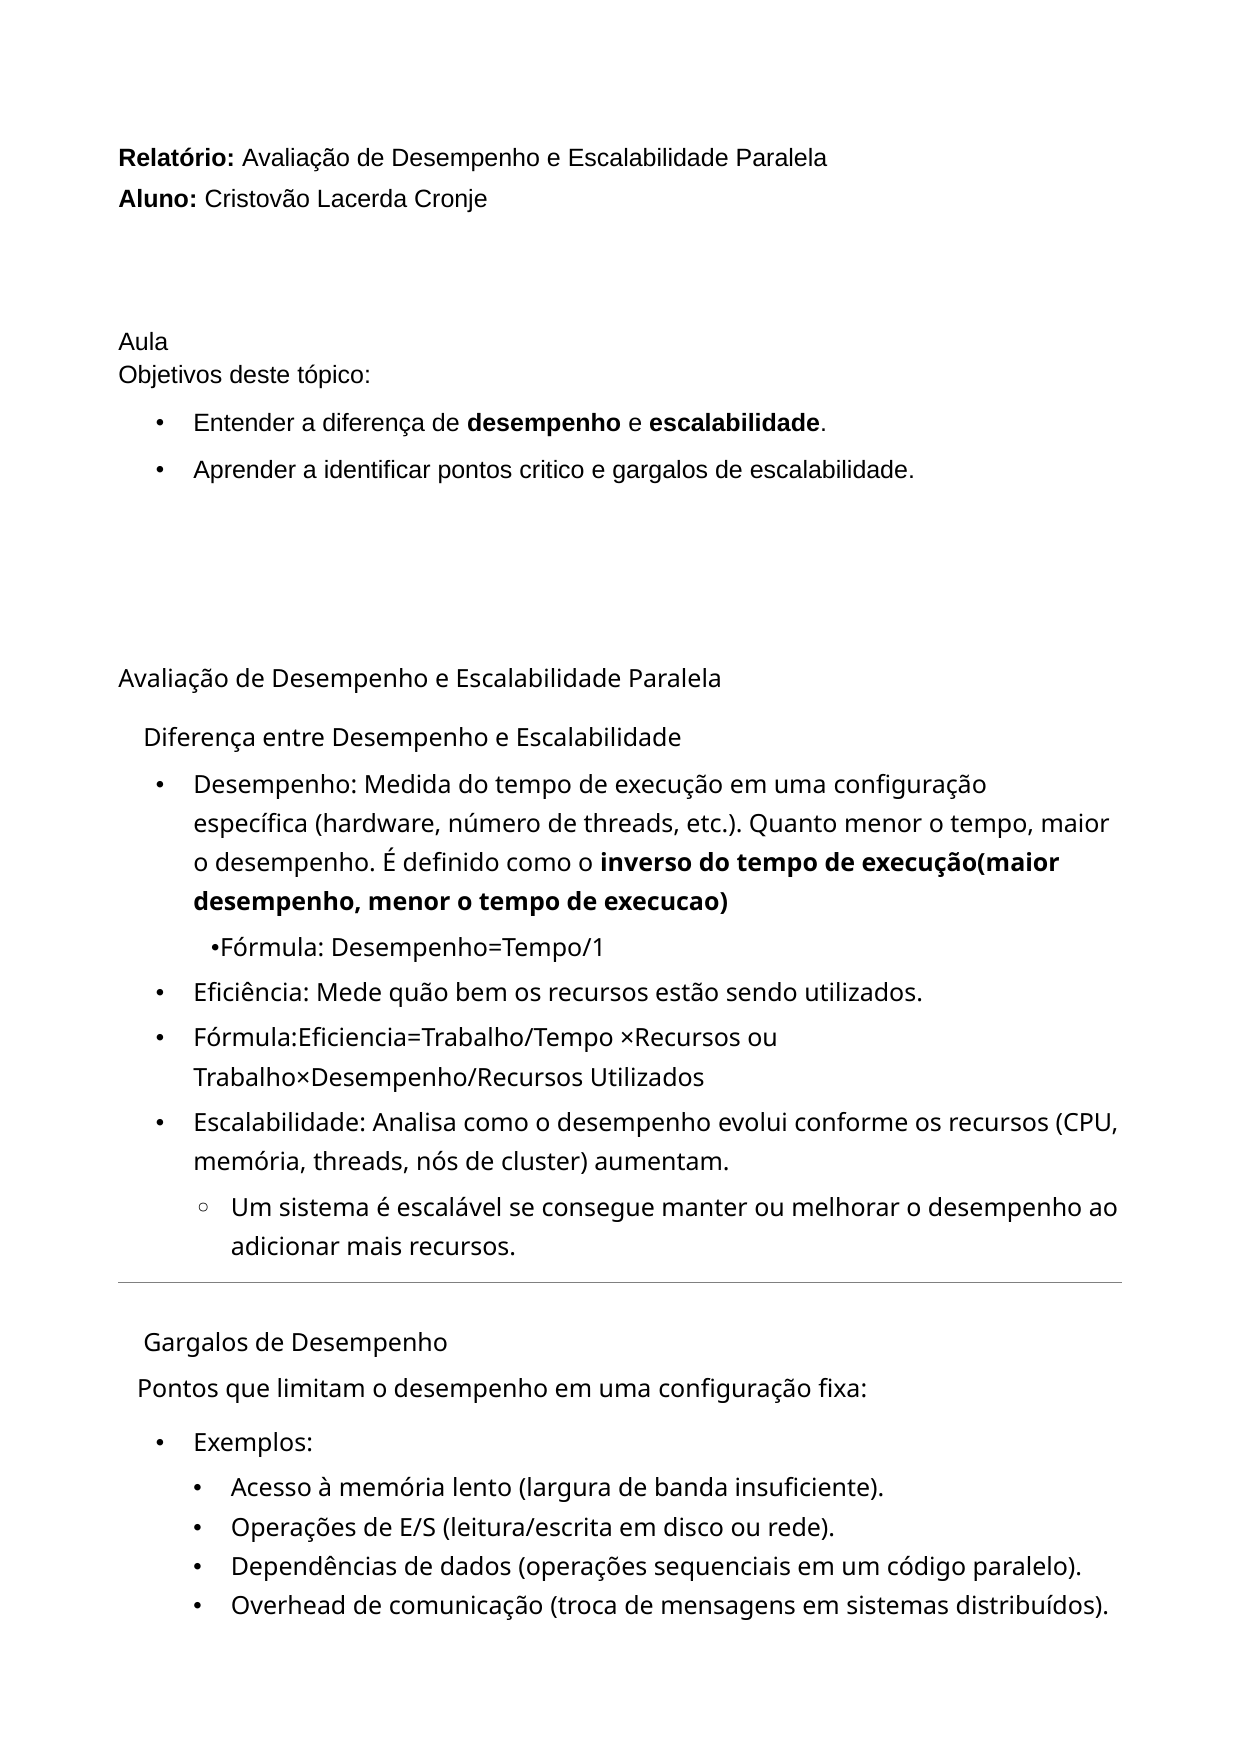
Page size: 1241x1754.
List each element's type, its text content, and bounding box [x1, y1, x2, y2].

list Operações de E/S (leitura/escrita em disco ou rede). [193, 1509, 1122, 1543]
list Exemplos: [156, 1424, 1122, 1459]
list Aprender a identificar pontos critico e gargalos de escalabilidade. [156, 456, 1122, 484]
text Pontos que limitam o desempenho em uma configuração fixa: [137, 1371, 1122, 1405]
list Acesso à memória lento (largura de banda insuficiente). [193, 1470, 1122, 1504]
list Fórmula: Desempenho=Tempo/1 [118, 929, 1122, 963]
text Aula Objetivos deste tópico: [118, 327, 1122, 389]
subtitle Gargalos de Desempenho [143, 1324, 1122, 1358]
list Desempenho: Medida do tempo de execução em uma configuração específica (hardware, número de threads, etc.). Quanto menor o tempo, maior o desempenho. É definido como o inverso do tempo de execução(maior desempenho, menor o tempo de execucao) [156, 766, 1122, 918]
list Dependências de dados (operações sequenciais em um código paralelo). [193, 1548, 1122, 1582]
list Fórmula:Eficiencia=Trabalho/Tempo ×Recursos ou Trabalho×Desempenho/Recursos Utilizados [156, 1020, 1122, 1093]
subtitle Avaliação de Desempenho e Escalabilidade Paralela [118, 661, 1122, 695]
list Um sistema é escalável se consegue manter ou melhorar o desempenho ao adicionar mais recursos. [193, 1189, 1122, 1262]
subtitle Relatório: Avaliação de Desempenho e Escalabilidade Paralela [118, 143, 1122, 172]
list Overhead de comunicação (troca de mensagens em sistemas distribuídos). [193, 1587, 1122, 1622]
list Eficiência: Mede quão bem os recursos estão sendo utilizados. [156, 974, 1122, 1009]
subtitle Diferença entre Desempenho e Escalabilidade [143, 720, 1122, 754]
list Escalabilidade: Analisa como o desempenho evolui conforme os recursos (CPU, memória, threads, nós de cluster) aumentam. [156, 1104, 1122, 1178]
list Entender a diferença de desempenho e escalabilidade. [156, 408, 1122, 437]
text Aluno: Cristovão Lacerda Cronje [118, 184, 1122, 213]
